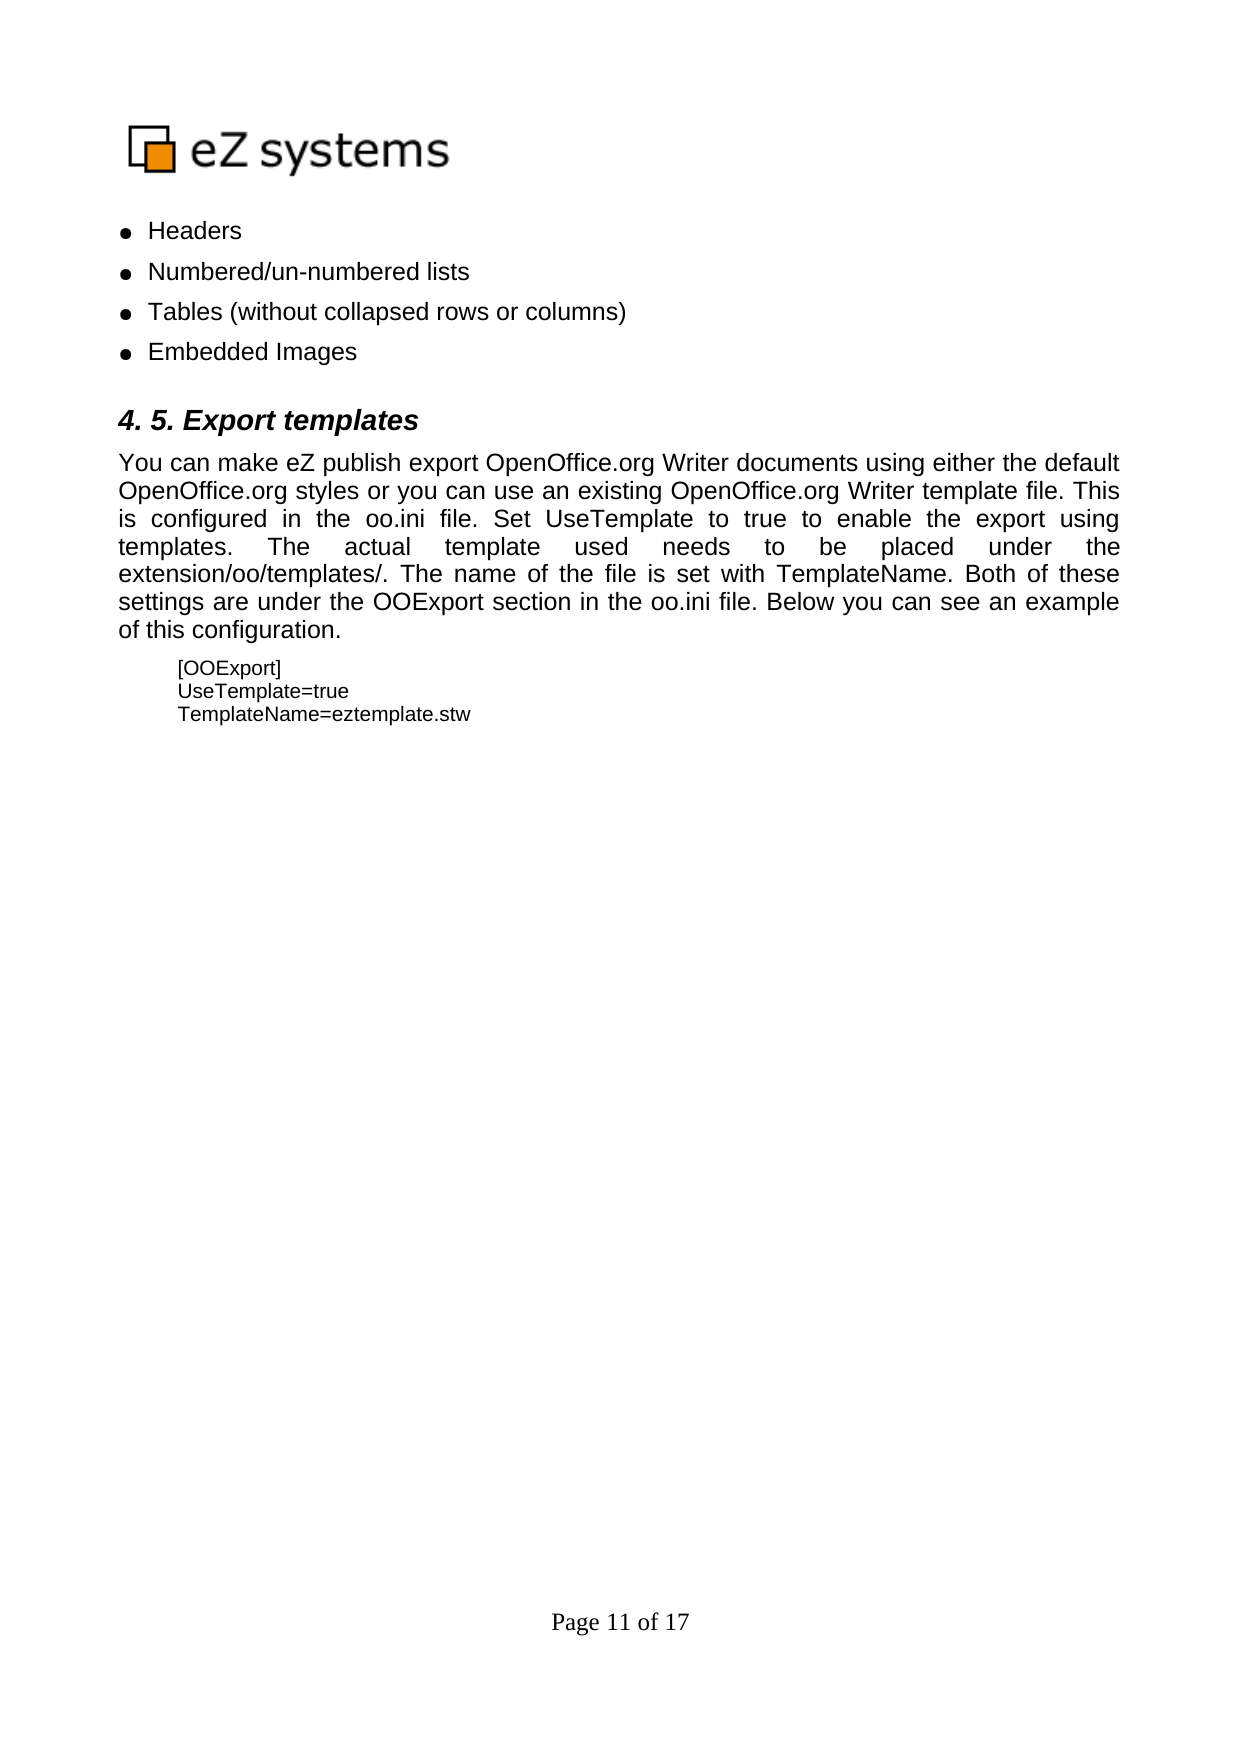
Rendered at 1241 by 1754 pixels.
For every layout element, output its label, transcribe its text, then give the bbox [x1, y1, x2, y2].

text TemplateName=eztemplate.stw [177, 703, 1122, 726]
text [OOExport] [177, 657, 1122, 680]
text You can make eZ publish export OpenOffice.org Writer documents using either the default OpenOffice.org styles or you can use an existing OpenOffice.org Writer template file. This is configured in the oo.ini file. Set UseTemplate to true to enable the export using templates. The actual template used needs to be placed under the extension/oo/templates/. The name of the file is set with TemplateName. Both of these settings are under the OOExport section in the oo.ini file. Below you can see an example of this configuration. [118, 449, 1122, 644]
subtitle 4. 5. Export templates [118, 403, 1122, 436]
text UseTemplate=true [177, 680, 1122, 703]
list Numbered/un-numbered lists [118, 257, 1122, 285]
list Embedded Images [118, 338, 1122, 366]
list Headers [118, 217, 1122, 245]
list Tables (without collapsed rows or columns) [118, 298, 1122, 326]
picture [118, 118, 462, 181]
